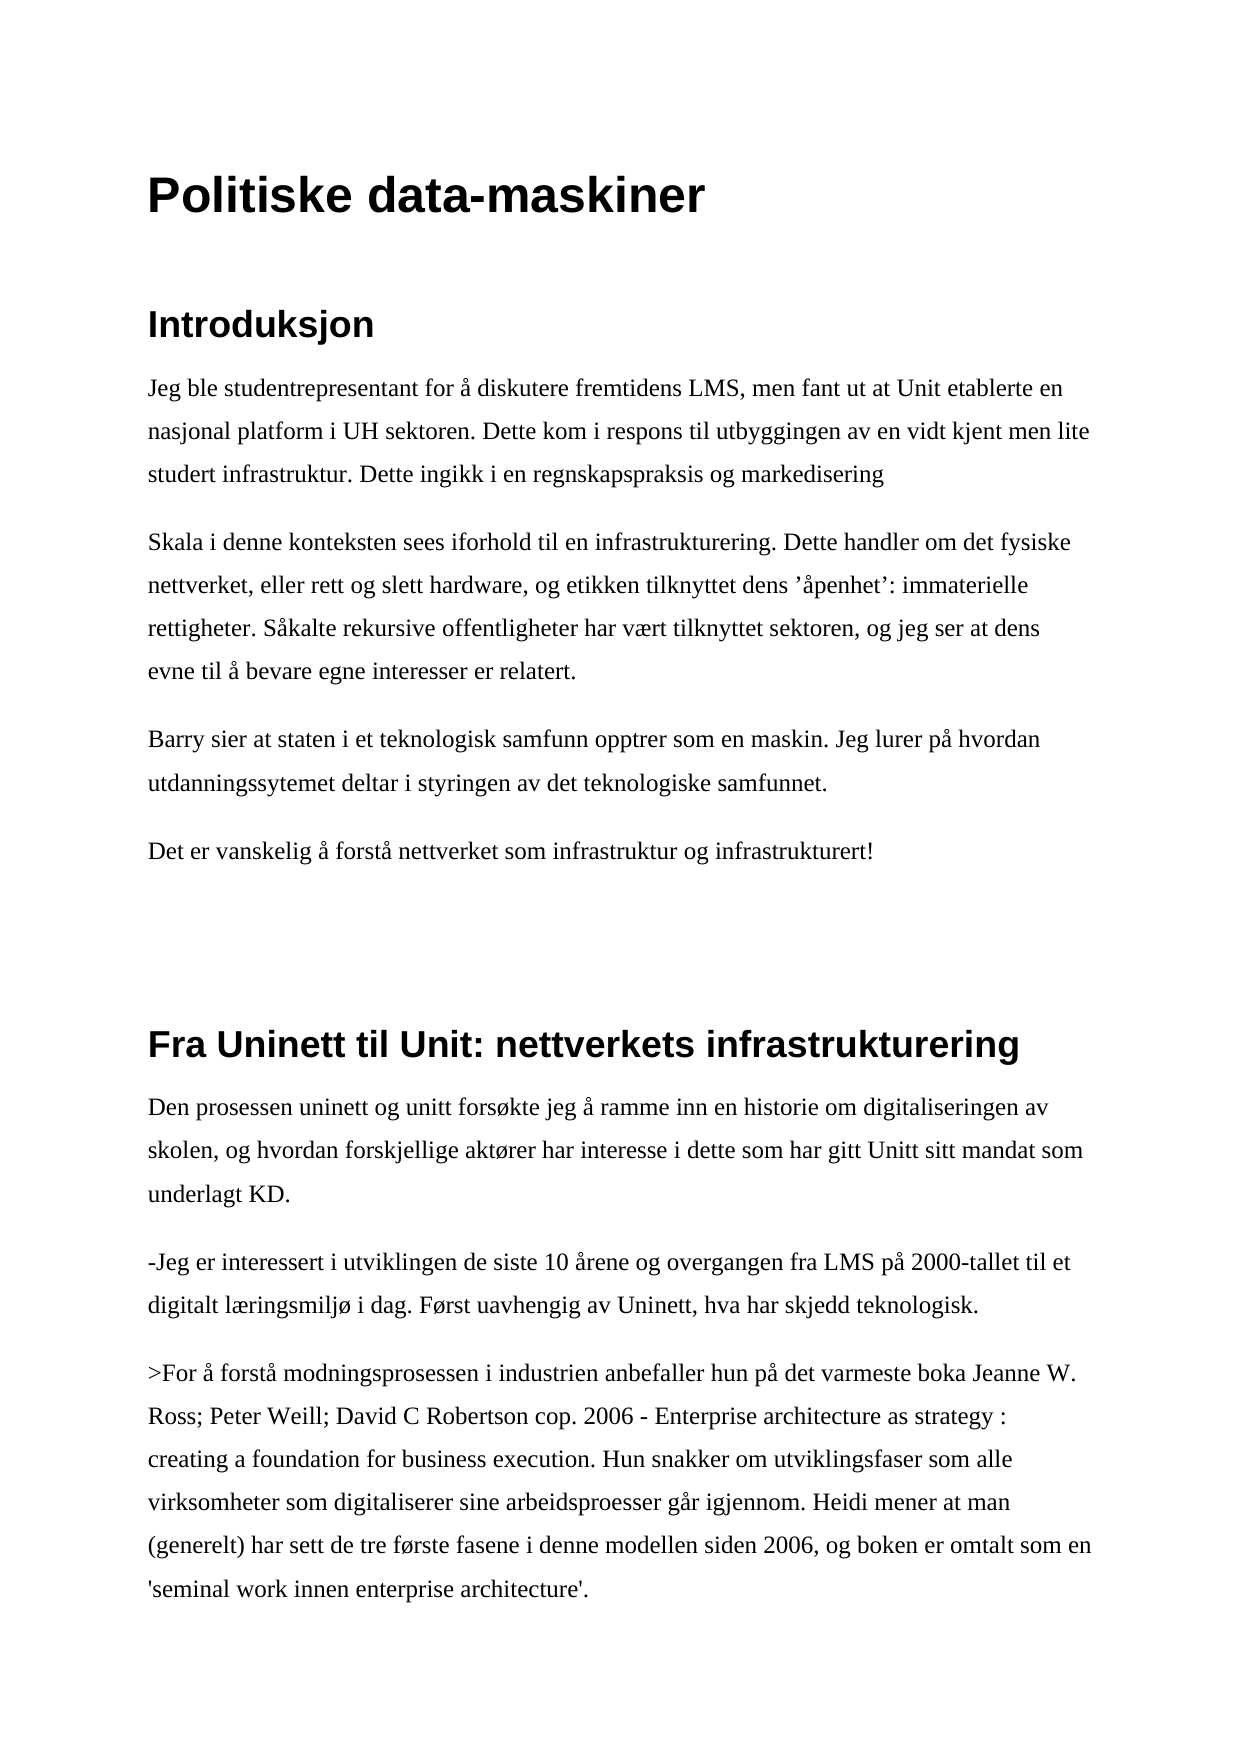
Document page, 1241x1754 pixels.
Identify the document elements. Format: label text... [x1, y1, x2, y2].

subtitle Politiske data-maskiner [148, 165, 1092, 223]
subtitle Fra Uninett til Unit: nettverkets infrastrukturering [148, 1022, 1092, 1065]
text Jeg ble studentrepresentant for å diskutere fremtidens LMS, men fant ut at Unit etablerte en nasjonal platform i UH sektoren. Dette kom i respons til utbyggingen av en vidt kjent men lite studert infrastruktur. Dette ingikk i en regnskapspraksis og markedisering [148, 373, 1092, 488]
subtitle Introduksjon [148, 302, 1092, 345]
text -Jeg er interessert i utviklingen de siste 10 årene og overgangen fra LMS på 2000-tallet til et digitalt læringsmiljø i dag. Først uavhengig av Uninett, hva har skjedd teknologisk. [148, 1247, 1092, 1319]
text Skala i denne konteksten sees iforhold til en infrastrukturering. Dette handler om det fysiske nettverket, eller rett og slett hardware, og etikken tilknyttet dens ’åpenhet’: immaterielle rettigheter. Såkalte rekursive offentligheter har vært tilknyttet sektoren, og jeg ser at dens evne til å bevare egne interesser er relatert. [148, 527, 1092, 685]
text Det er vanskelig å forstå nettverket som infrastruktur og infrastrukturert! [148, 836, 1092, 864]
text Barry sier at staten i et teknologisk samfunn opptrer som en maskin. Jeg lurer på hvordan utdanningssytemet deltar i styringen av det teknologiske samfunnet. [148, 724, 1092, 796]
text >For å forstå modningsprosessen i industrien anbefaller hun på det varmeste boka Jeanne W. Ross; Peter Weill; David C Robertson cop. 2006 - Enterprise architecture as strategy : creating a foundation for business execution. Hun snakker om utviklingsfaser som alle virksomheter som digitaliserer sine arbeidsproesser går igjennom. Heidi mener at man (generelt) har sett de tre første fasene i denne modellen siden 2006, og boken er omtalt som en 'seminal work innen enterprise architecture'. [148, 1358, 1092, 1602]
text Den prosessen uninett og unitt forsøkte jeg å ramme inn en historie om digitaliseringen av skolen, og hvordan forskjellige aktører har interesse i dette som har gitt Unitt sitt mandat som underlagt KD. [148, 1092, 1092, 1207]
